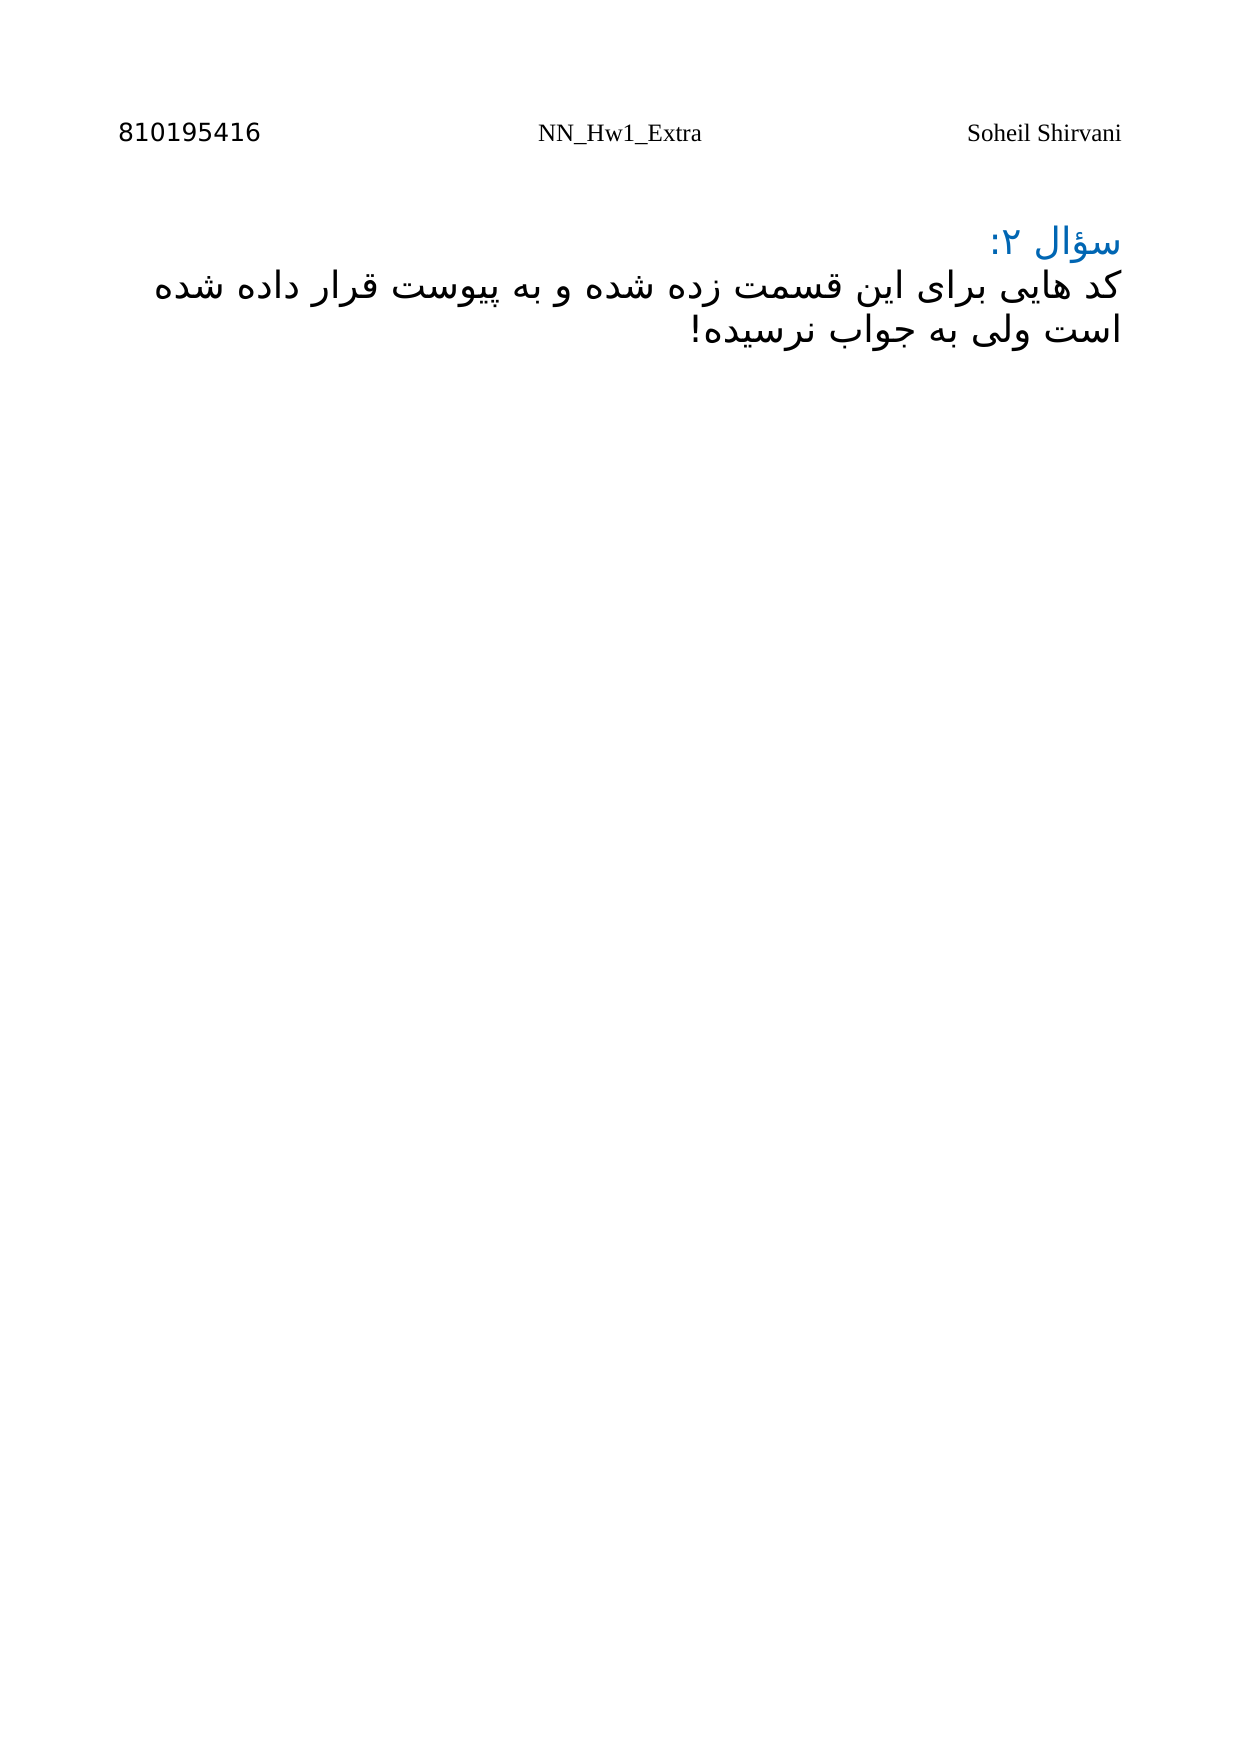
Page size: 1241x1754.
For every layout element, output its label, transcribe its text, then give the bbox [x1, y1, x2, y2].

text سؤال ۲: [118, 220, 1122, 264]
text کد هایی برای این قسمت زده شده و به پیوست قرار داده شده است ولی به جواب نرسیده! [118, 264, 1122, 351]
